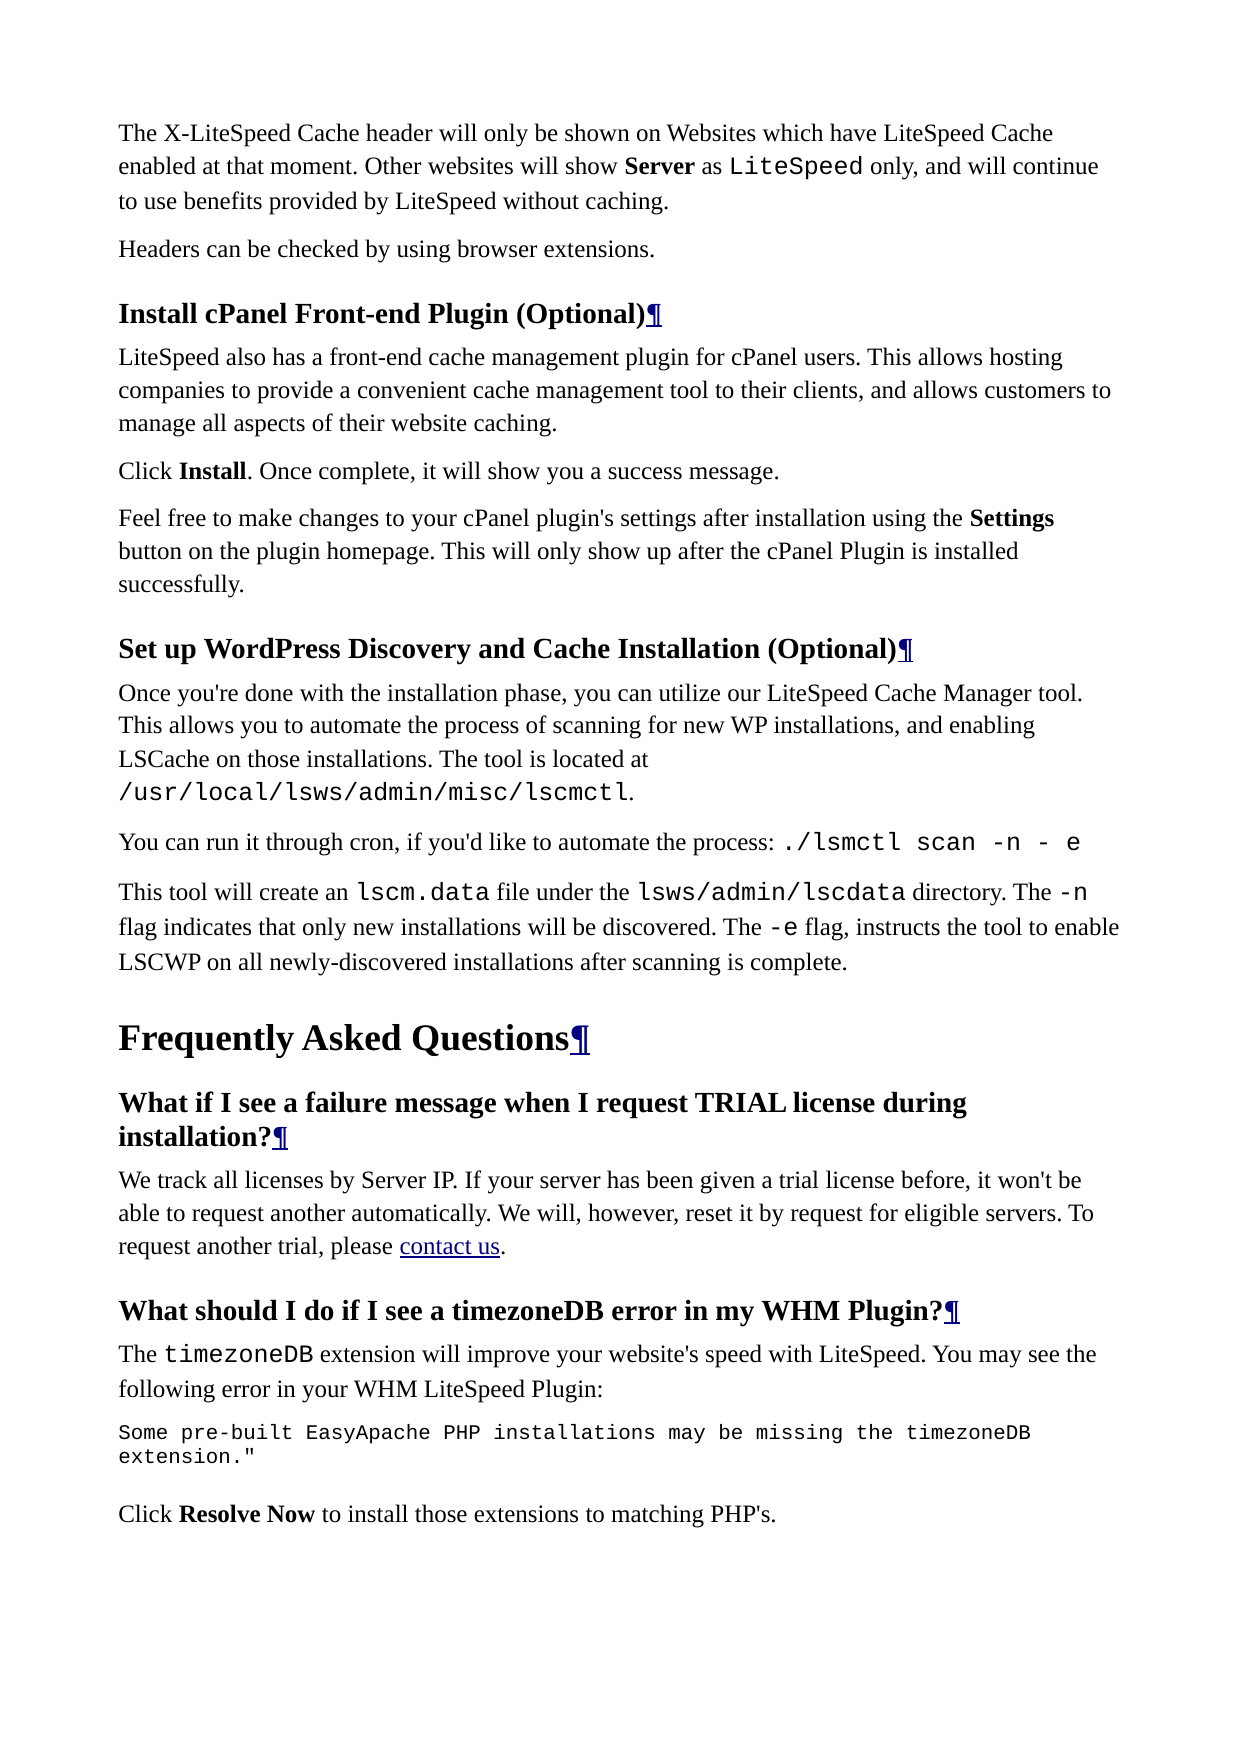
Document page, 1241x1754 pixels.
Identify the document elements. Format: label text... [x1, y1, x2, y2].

subtitle What if I see a failure message when I request TRIAL license during installation?¶ [118, 1086, 1122, 1153]
text This tool will create an lscm.data file under the lsws/admin/lscdata directory. The -n flag indicates that only new installations will be discovered. The -e flag, instructs the tool to enable LSCWP on all newly-discovered installations after scanning is complete. [118, 877, 1122, 976]
subtitle Set up WordPress Discovery and Cache Installation (Optional)¶ [118, 632, 1122, 665]
text Some pre-built EasyApache PHP installations may be missing the timezoneDB extension." [118, 1422, 1122, 1469]
text Feel free to make changes to your cPanel plugin's settings after installation using the Settings button on the plugin homepage. This will only show up after the cPanel Plugin is installed successfully. [118, 503, 1122, 598]
subtitle Install cPanel Front-end Plugin (Optional)¶ [118, 296, 1122, 329]
subtitle What should I do if I see a timezoneDB error in my WHM Plugin?¶ [118, 1293, 1122, 1327]
text LiteSpeed also has a front-end cache management plugin for cPanel users. This allows hosting companies to provide a convenient cache management tool to their clients, and allows customers to manage all aspects of their website caching. [118, 342, 1122, 437]
text Click Resolve Now to install those extensions to matching PHP's. [118, 1499, 1122, 1528]
text The X-LiteSpeed Cache header will only be shown on Websites which have LiteSpeed Cache enabled at that moment. Other websites will show Server as LiteSpeed only, and will continue to use benefits provided by LiteSpeed without caching. [118, 118, 1122, 215]
text Headers can be checked by using browser extensions. [118, 234, 1122, 263]
text Click Install. Once complete, it will show you a success message. [118, 456, 1122, 484]
text We track all licenses by Server IP. If your server has been given a trial license before, it won't be able to request another automatically. We will, however, reset it by request for eligible servers. To request another trial, please contact us. [118, 1165, 1122, 1260]
text Once you're done with the installation phase, you can utilize our LiteSpeed Cache Manager tool. This allows you to automate the process of scanning for new WP installations, and enabling LSCache on those installations. The tool is located at /usr/local/lsws/admin/misc/lscmctl. [118, 678, 1122, 807]
text You can run it through cron, if you'd like to automate the process: ./lsmctl scan -n - e [118, 827, 1122, 857]
subtitle Frequently Asked Questions¶ [118, 1015, 1122, 1058]
text The timezoneDB extension will improve your website's speed with LiteSpeed. You may see the following error in your WHM LiteSpeed Plugin: [118, 1339, 1122, 1403]
